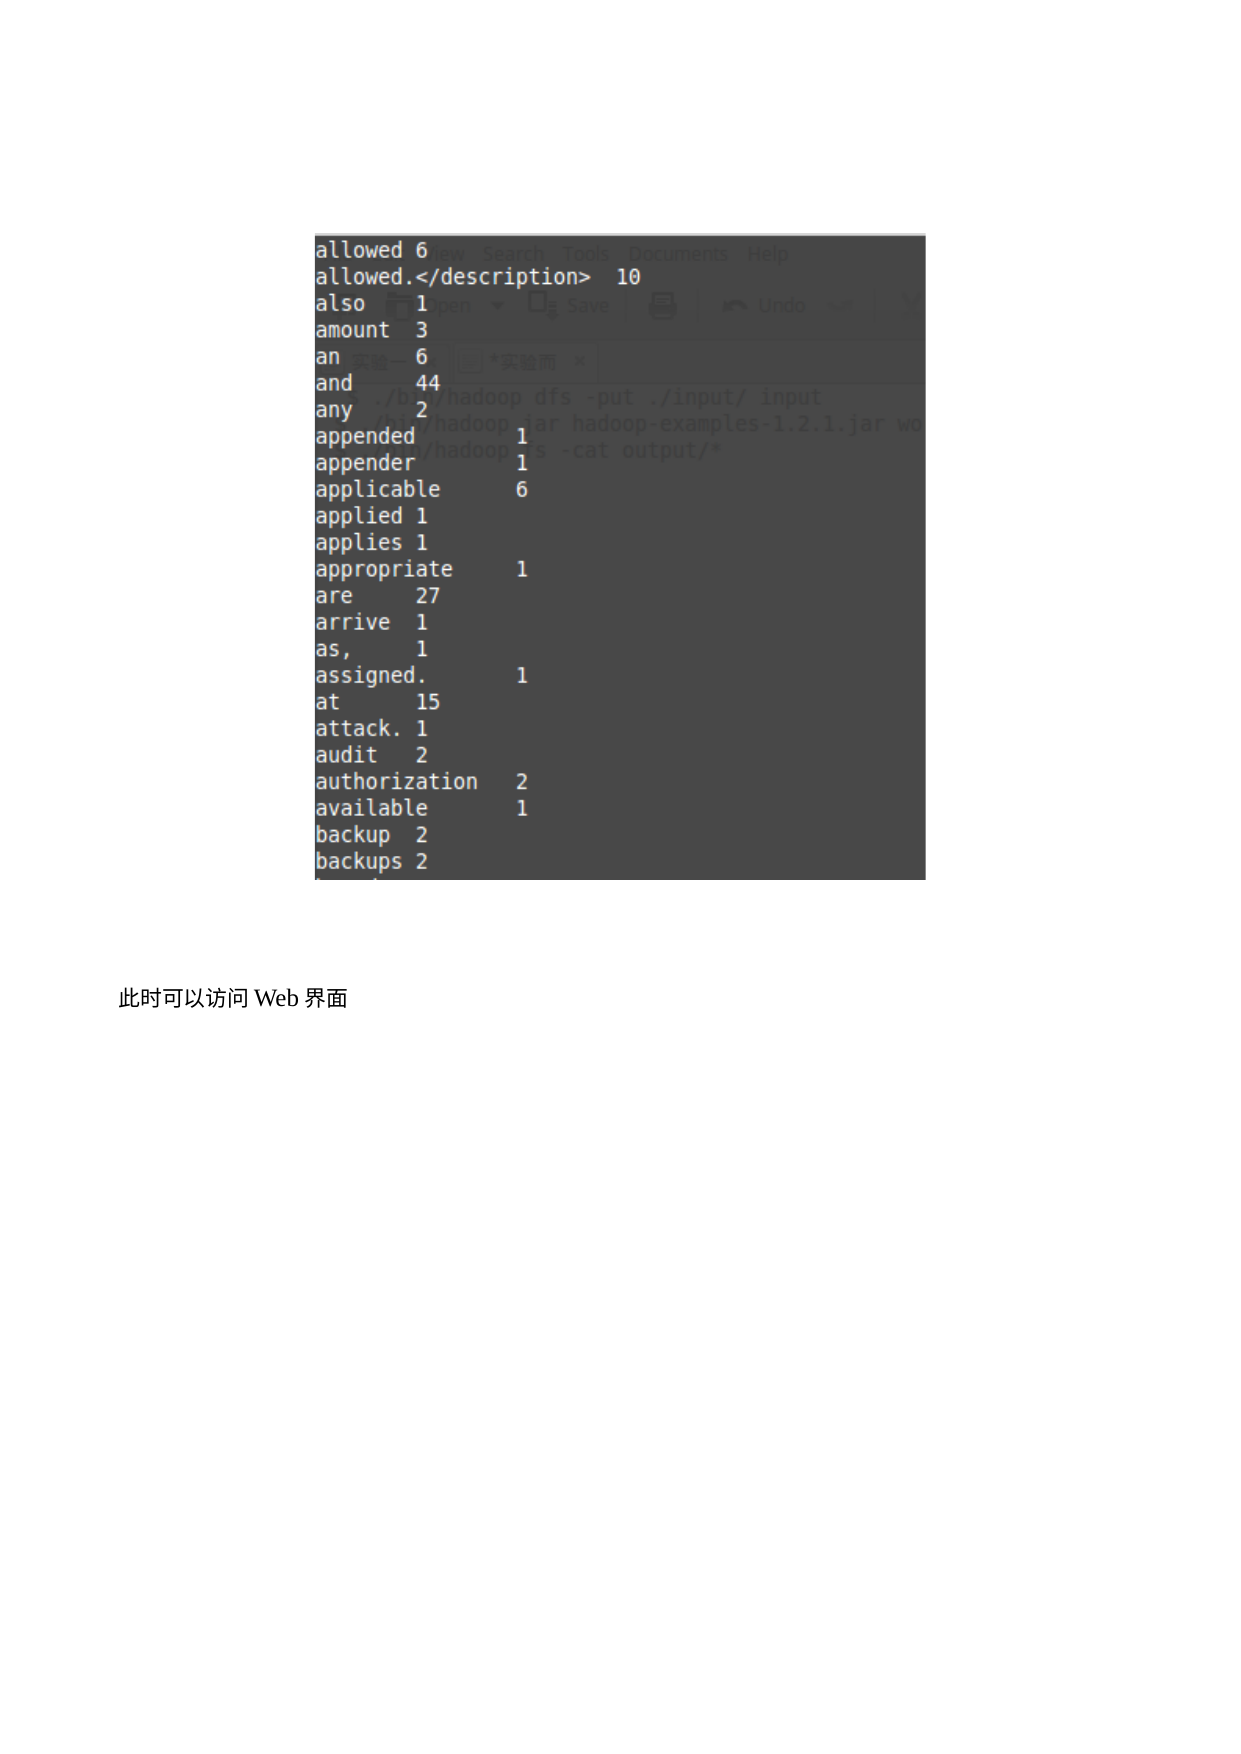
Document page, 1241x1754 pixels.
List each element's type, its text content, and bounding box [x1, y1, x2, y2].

picture [314, 233, 926, 880]
text 此时可以访问Web界面 [118, 981, 1122, 1012]
